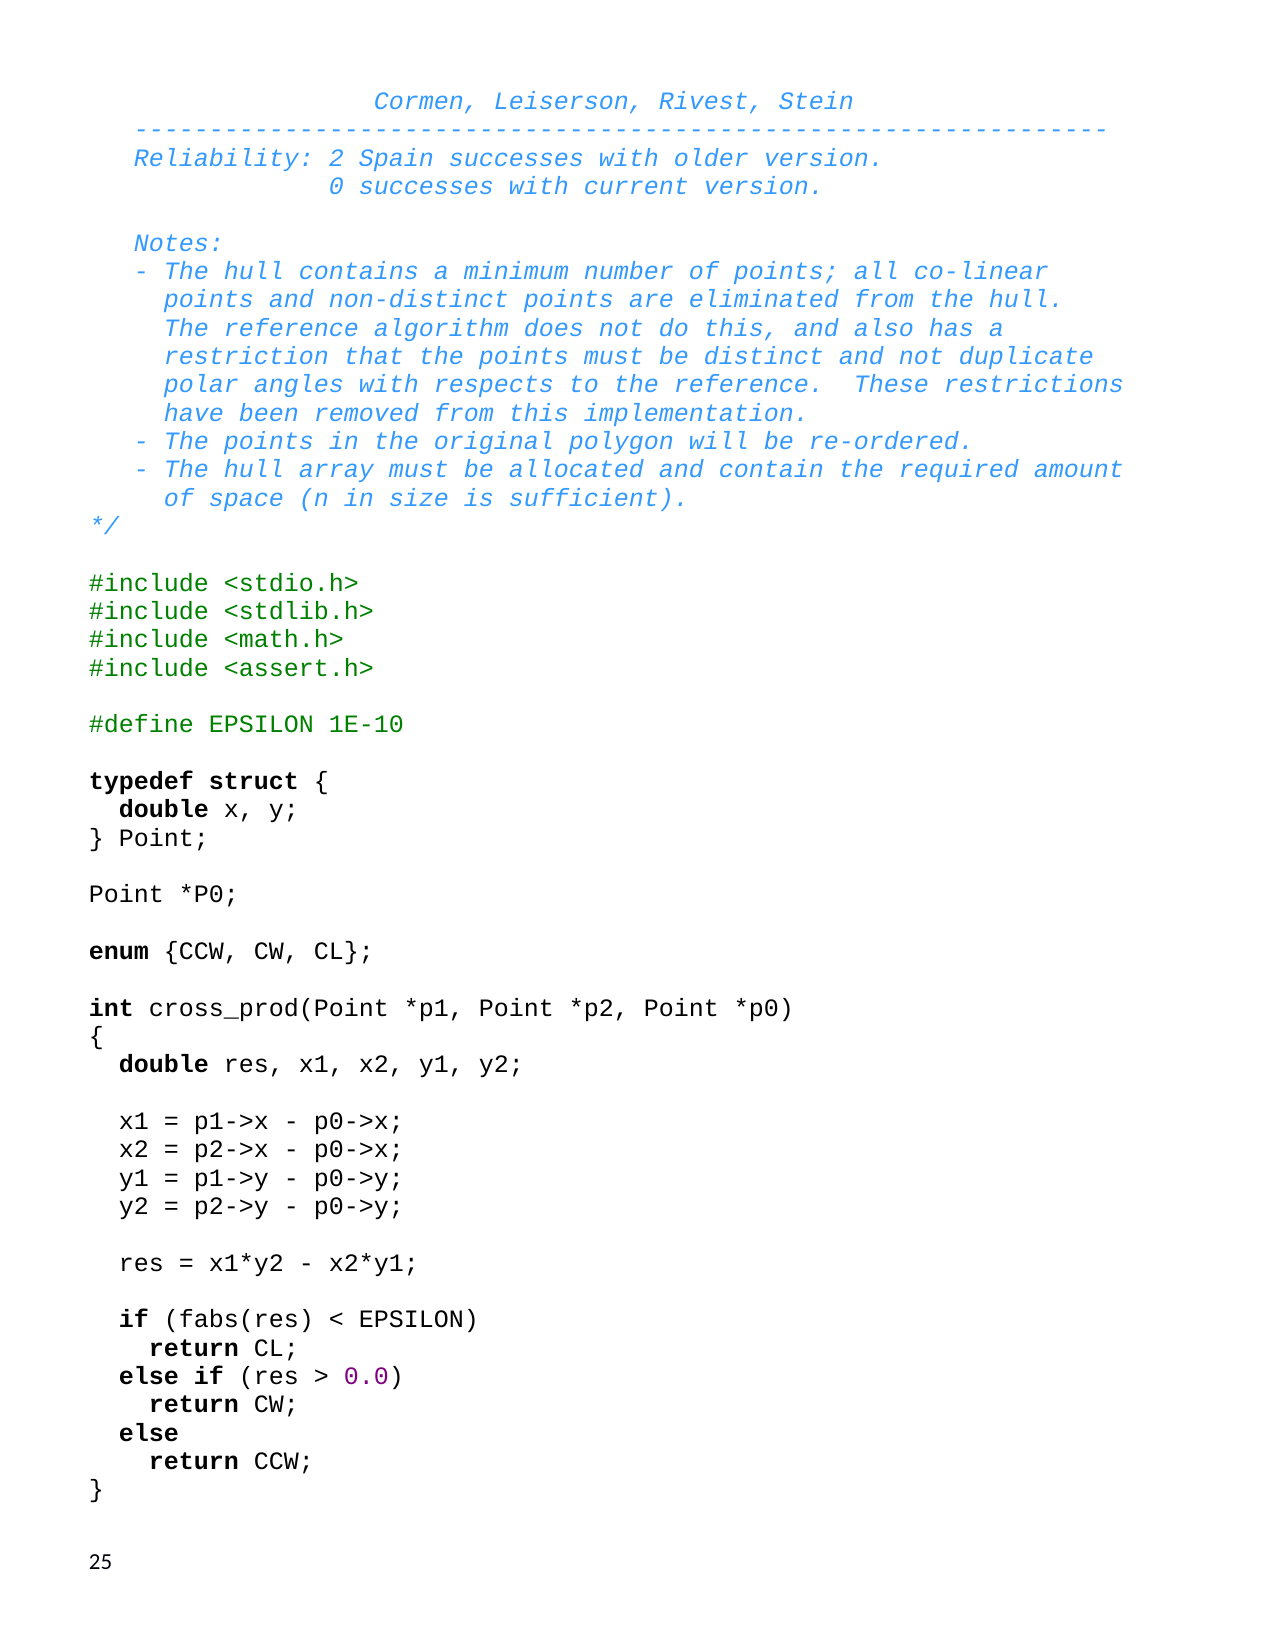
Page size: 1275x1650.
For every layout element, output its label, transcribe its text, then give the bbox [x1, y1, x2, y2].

text { [89, 1024, 1186, 1052]
text - The points in the original polygon will be re-ordered. [89, 429, 1186, 457]
text int cross_prod(Point *p1, Point *p2, Point *p0) [89, 995, 1186, 1024]
text Cormen, Leiserson, Rivest, Stein [89, 89, 1186, 117]
text */ [89, 514, 1186, 542]
text ----------------------------------------------------------------- [89, 117, 1186, 145]
text #define EPSILON 1E-10 [89, 712, 1186, 740]
text points and non-distinct points are eliminated from the hull. [89, 287, 1186, 315]
text x1 = p1->x - p0->x; [89, 1109, 1186, 1137]
text #include <math.h> [89, 627, 1186, 655]
text The reference algorithm does not do this, and also has a [89, 315, 1186, 344]
text polar angles with respects to the reference. These restrictions [89, 372, 1186, 400]
text } [89, 1477, 1186, 1505]
text double x, y; [89, 797, 1186, 825]
text return CW; [89, 1392, 1186, 1420]
text restriction that the points must be distinct and not duplicate [89, 344, 1186, 372]
text else [89, 1420, 1186, 1449]
text } Point; [89, 825, 1186, 854]
text Notes: [89, 230, 1186, 259]
text #include <stdlib.h> [89, 599, 1186, 627]
text #include <stdio.h> [89, 570, 1186, 599]
text typedef struct { [89, 769, 1186, 797]
text Point *P0; [89, 882, 1186, 910]
text res = x1*y2 - x2*y1; [89, 1250, 1186, 1279]
text Reliability: 2 Spain successes with older version. [89, 145, 1186, 174]
text - The hull contains a minimum number of points; all co-linear [89, 259, 1186, 287]
text return CCW; [89, 1449, 1186, 1477]
text #include <assert.h> [89, 655, 1186, 684]
text double res, x1, x2, y1, y2; [89, 1052, 1186, 1080]
text have been removed from this implementation. [89, 400, 1186, 429]
text y2 = p2->y - p0->y; [89, 1194, 1186, 1222]
text - The hull array must be allocated and contain the required amount [89, 457, 1186, 485]
text return CL; [89, 1335, 1186, 1364]
text enum {CCW, CW, CL}; [89, 939, 1186, 967]
text x2 = p2->x - p0->x; [89, 1137, 1186, 1165]
text 0 successes with current version. [89, 174, 1186, 202]
text y1 = p1->y - p0->y; [89, 1165, 1186, 1194]
text of space (n in size is sufficient). [89, 485, 1186, 514]
text else if (res > 0.0) [89, 1364, 1186, 1392]
text if (fabs(res) < EPSILON) [89, 1307, 1186, 1335]
